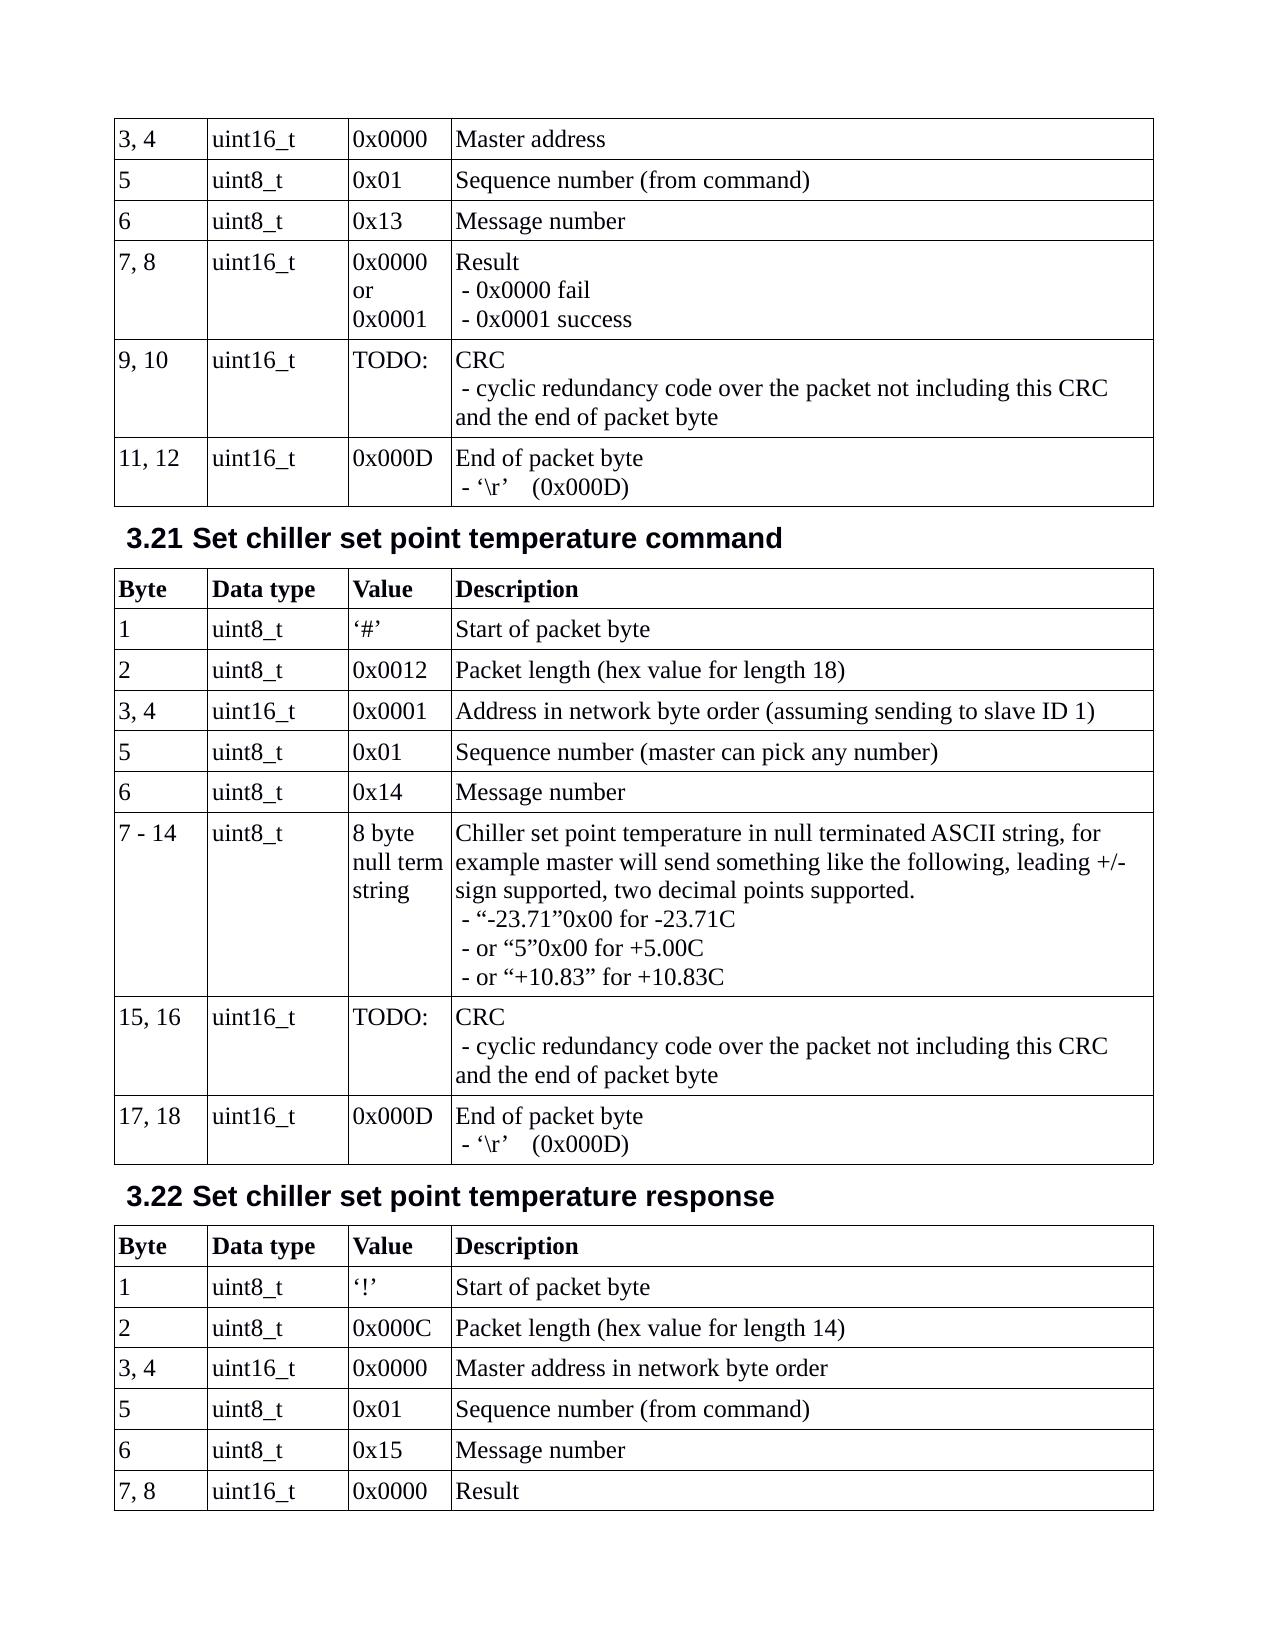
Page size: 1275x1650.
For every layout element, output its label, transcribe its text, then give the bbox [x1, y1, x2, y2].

table_cell End of packet byte - ‘\r’ (0x000D) [452, 1096, 1153, 1164]
table_cell uint8_t [208, 772, 348, 812]
table_cell Sequence number (from command) [452, 160, 1153, 199]
table_cell 11, 12 [115, 438, 207, 506]
table_cell TODO: [349, 997, 451, 1094]
table_cell uint16_t [208, 1471, 348, 1510]
table_cell TODO: [349, 340, 451, 437]
table_cell uint8_t [208, 1267, 348, 1307]
table_cell Message number [452, 201, 1153, 240]
table_header Byte [115, 569, 207, 608]
table_cell 0x000C [349, 1308, 451, 1347]
table_cell 0x01 [349, 731, 451, 771]
table_cell 0x0000 [349, 1471, 451, 1510]
table_cell Sequence number (from command) [452, 1389, 1153, 1429]
table_cell 2 [115, 650, 207, 689]
table_header Value [349, 569, 451, 608]
table_cell uint8_t [208, 1308, 348, 1347]
table_cell 15, 16 [115, 997, 207, 1094]
table_cell 5 [115, 731, 207, 771]
table_cell Chiller set point temperature in null terminated ASCII string, for example master will send something like the following, leading +/- sign supported, two decimal points supported. - “-23.71”0x00 for -23.71C - or “5”0x00 for +5.00C - or “+10.83” for +10.83C [452, 813, 1153, 996]
table_cell 7 - 14 [115, 813, 207, 996]
table_cell uint8_t [208, 1389, 348, 1429]
table_cell 17, 18 [115, 1096, 207, 1164]
table_cell 0x15 [349, 1430, 451, 1469]
table_cell 1 [115, 1267, 207, 1307]
table_cell uint16_t [208, 438, 348, 506]
table_header Description [452, 1226, 1153, 1266]
table_cell 0x13 [349, 201, 451, 240]
table_cell uint16_t [208, 691, 348, 730]
table_cell ‘!’ [349, 1267, 451, 1307]
table_cell Start of packet byte [452, 1267, 1153, 1307]
table_cell ‘#’ [349, 609, 451, 649]
table_cell 5 [115, 160, 207, 199]
table_cell 0x000D [349, 438, 451, 506]
table_header Byte [115, 1226, 207, 1266]
table_cell 0x0000 [349, 119, 451, 159]
table_cell uint8_t [208, 609, 348, 649]
table_cell 7, 8 [115, 1471, 207, 1510]
table_cell Result - 0x0000 fail - 0x0001 success [452, 241, 1153, 338]
table_cell 8 byte null term string [349, 813, 451, 996]
table_cell Message number [452, 772, 1153, 812]
table_cell 0x0000 [349, 1348, 451, 1388]
table_cell uint16_t [208, 119, 348, 159]
table_cell Start of packet byte [452, 609, 1153, 649]
table_cell Address in network byte order (assuming sending to slave ID 1) [452, 691, 1153, 730]
table_cell 6 [115, 201, 207, 240]
subtitle Set chiller set point temperature response [118, 1179, 1157, 1213]
table_cell uint16_t [208, 340, 348, 437]
table_cell 0x01 [349, 1389, 451, 1429]
table_header Description [452, 569, 1153, 608]
table_cell CRC - cyclic redundancy code over the packet not including this CRC and the end of packet byte [452, 997, 1153, 1094]
table_header Data type [208, 1226, 348, 1266]
table_cell 2 [115, 1308, 207, 1347]
table_cell 0x0012 [349, 650, 451, 689]
table_cell uint16_t [208, 1348, 348, 1388]
table_cell 6 [115, 772, 207, 812]
table_cell 0x000D [349, 1096, 451, 1164]
table_cell uint8_t [208, 1430, 348, 1469]
table_cell 5 [115, 1389, 207, 1429]
table_cell uint16_t [208, 997, 348, 1094]
table_cell 9, 10 [115, 340, 207, 437]
table_cell 0x0001 [349, 691, 451, 730]
table_cell uint8_t [208, 160, 348, 199]
table_cell 3, 4 [115, 1348, 207, 1388]
table_cell uint8_t [208, 731, 348, 771]
table_cell Master address [452, 119, 1153, 159]
table_cell 1 [115, 609, 207, 649]
table_cell 7, 8 [115, 241, 207, 338]
table_cell End of packet byte - ‘\r’ (0x000D) [452, 438, 1153, 506]
table_cell 3, 4 [115, 691, 207, 730]
table_cell Message number [452, 1430, 1153, 1469]
table_header Data type [208, 569, 348, 608]
table_cell 0x14 [349, 772, 451, 812]
table_cell Sequence number (master can pick any number) [452, 731, 1153, 771]
table_cell 3, 4 [115, 119, 207, 159]
table_cell Packet length (hex value for length 14) [452, 1308, 1153, 1347]
table_cell uint8_t [208, 813, 348, 996]
table_cell uint8_t [208, 201, 348, 240]
table_cell uint8_t [208, 650, 348, 689]
table_cell CRC - cyclic redundancy code over the packet not including this CRC and the end of packet byte [452, 340, 1153, 437]
table_header Value [349, 1226, 451, 1266]
subtitle Set chiller set point temperature command [118, 521, 1157, 555]
table_cell 0x01 [349, 160, 451, 199]
table_cell 0x0000 or 0x0001 [349, 241, 451, 338]
table_cell Result [452, 1471, 1153, 1510]
table_cell uint16_t [208, 241, 348, 338]
table_cell uint16_t [208, 1096, 348, 1164]
table_cell Master address in network byte order [452, 1348, 1153, 1388]
table_cell Packet length (hex value for length 18) [452, 650, 1153, 689]
table_cell 6 [115, 1430, 207, 1469]
